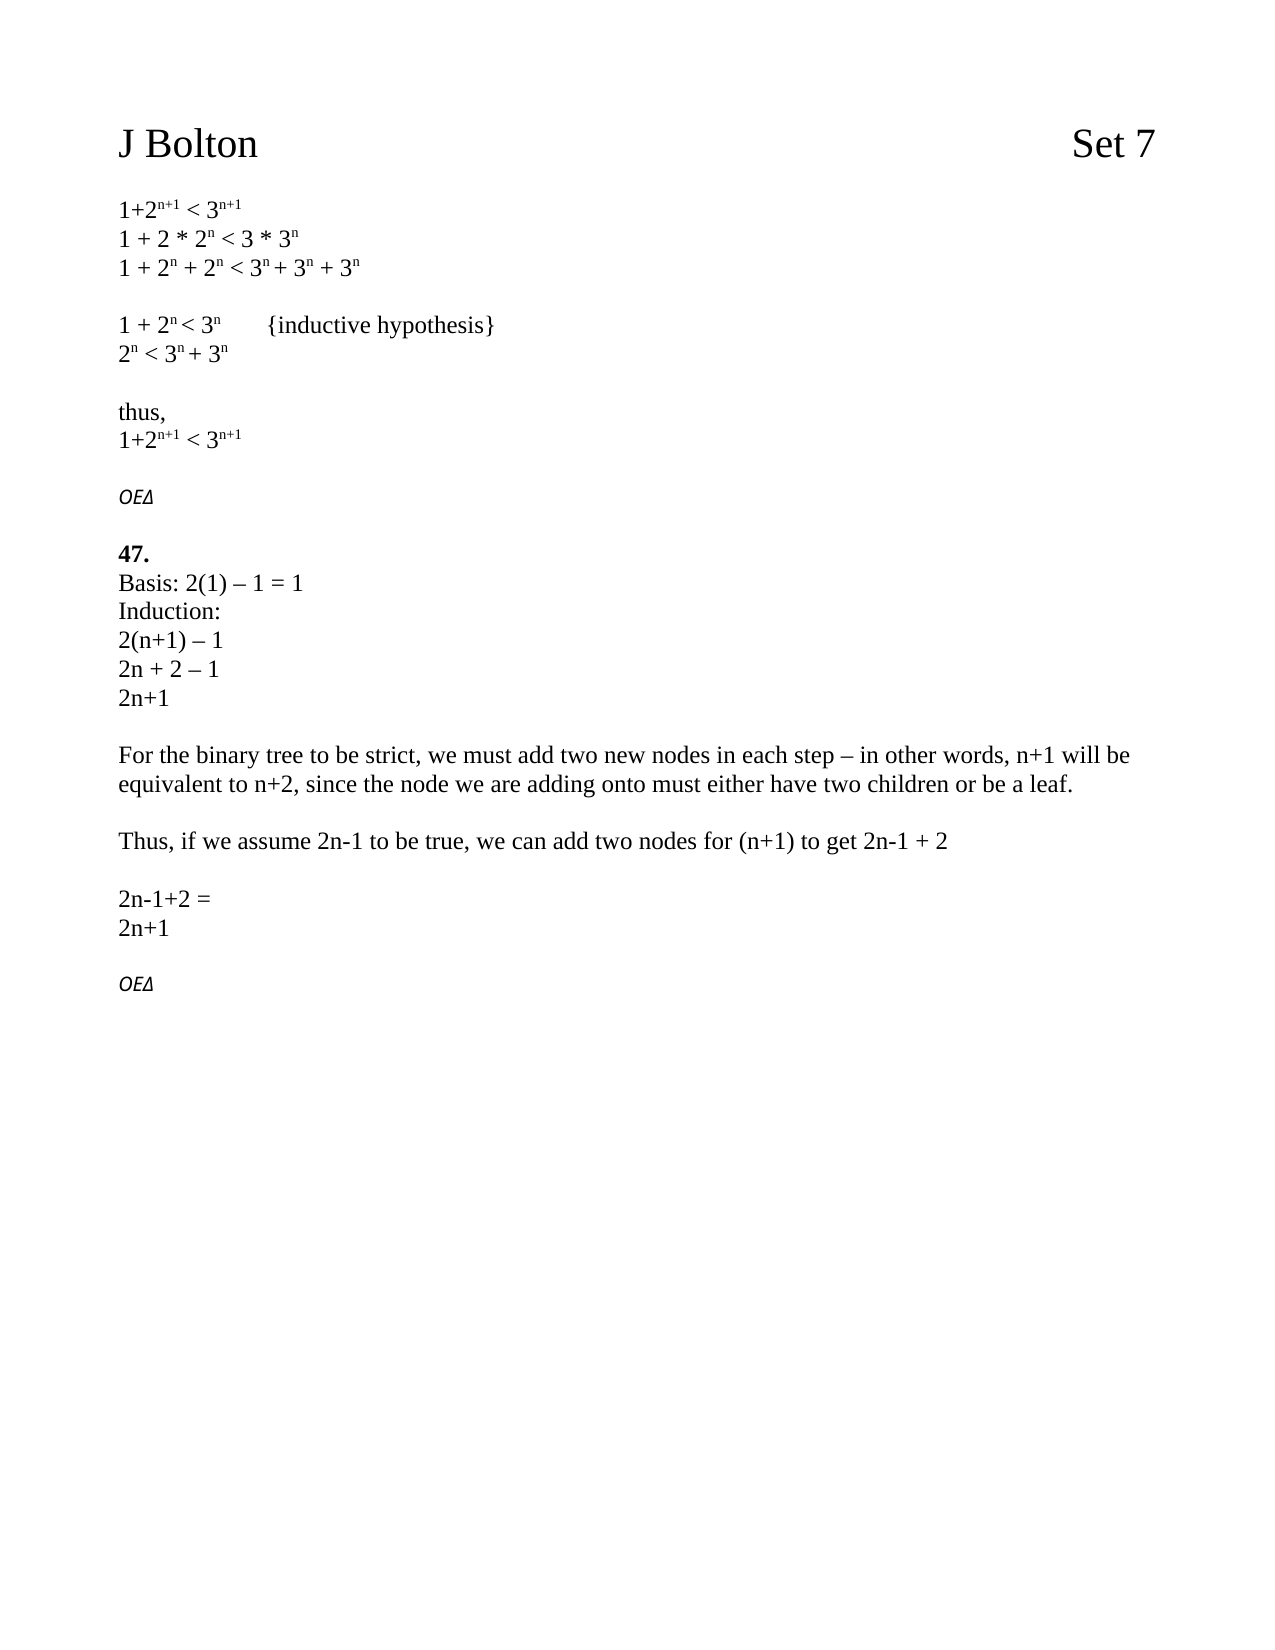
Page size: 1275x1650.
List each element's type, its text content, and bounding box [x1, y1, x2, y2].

text 1+2n+1 < 3n+1 [118, 426, 1157, 454]
text Basis: 2(1) – 1 = 1 [118, 568, 1157, 596]
text For the binary tree to be strict, we must add two new nodes in each step – in other words, n+1 will be equivalent to n+2, since the node we are adding onto must either have two children or be a leaf. [118, 740, 1157, 798]
text ΟΕΔ [118, 483, 1157, 510]
text 2n < 3n + 3n [118, 339, 1157, 368]
text 2n + 2 – 1 [118, 654, 1157, 683]
text 2n+1 [118, 913, 1157, 941]
text ΟΕΔ [118, 970, 1157, 997]
text 2(n+1) – 1 [118, 625, 1157, 654]
text 2n-1+2 = [118, 884, 1157, 913]
text 1 + 2n + 2n < 3n + 3n + 3n [118, 253, 1157, 282]
text Induction: [118, 596, 1157, 625]
text 2n+1 [118, 683, 1157, 711]
text thus, [118, 397, 1157, 426]
text Thus, if we assume 2n-1 to be true, we can add two nodes for (n+1) to get 2n-1 + 2 [118, 826, 1157, 855]
text 1 + 2 * 2n < 3 * 3n [118, 224, 1157, 253]
text 1+2n+1 < 3n+1 [118, 196, 1157, 224]
text 1 + 2n < 3n {inductive hypothesis} [118, 311, 1157, 339]
text 47. [118, 539, 1157, 568]
